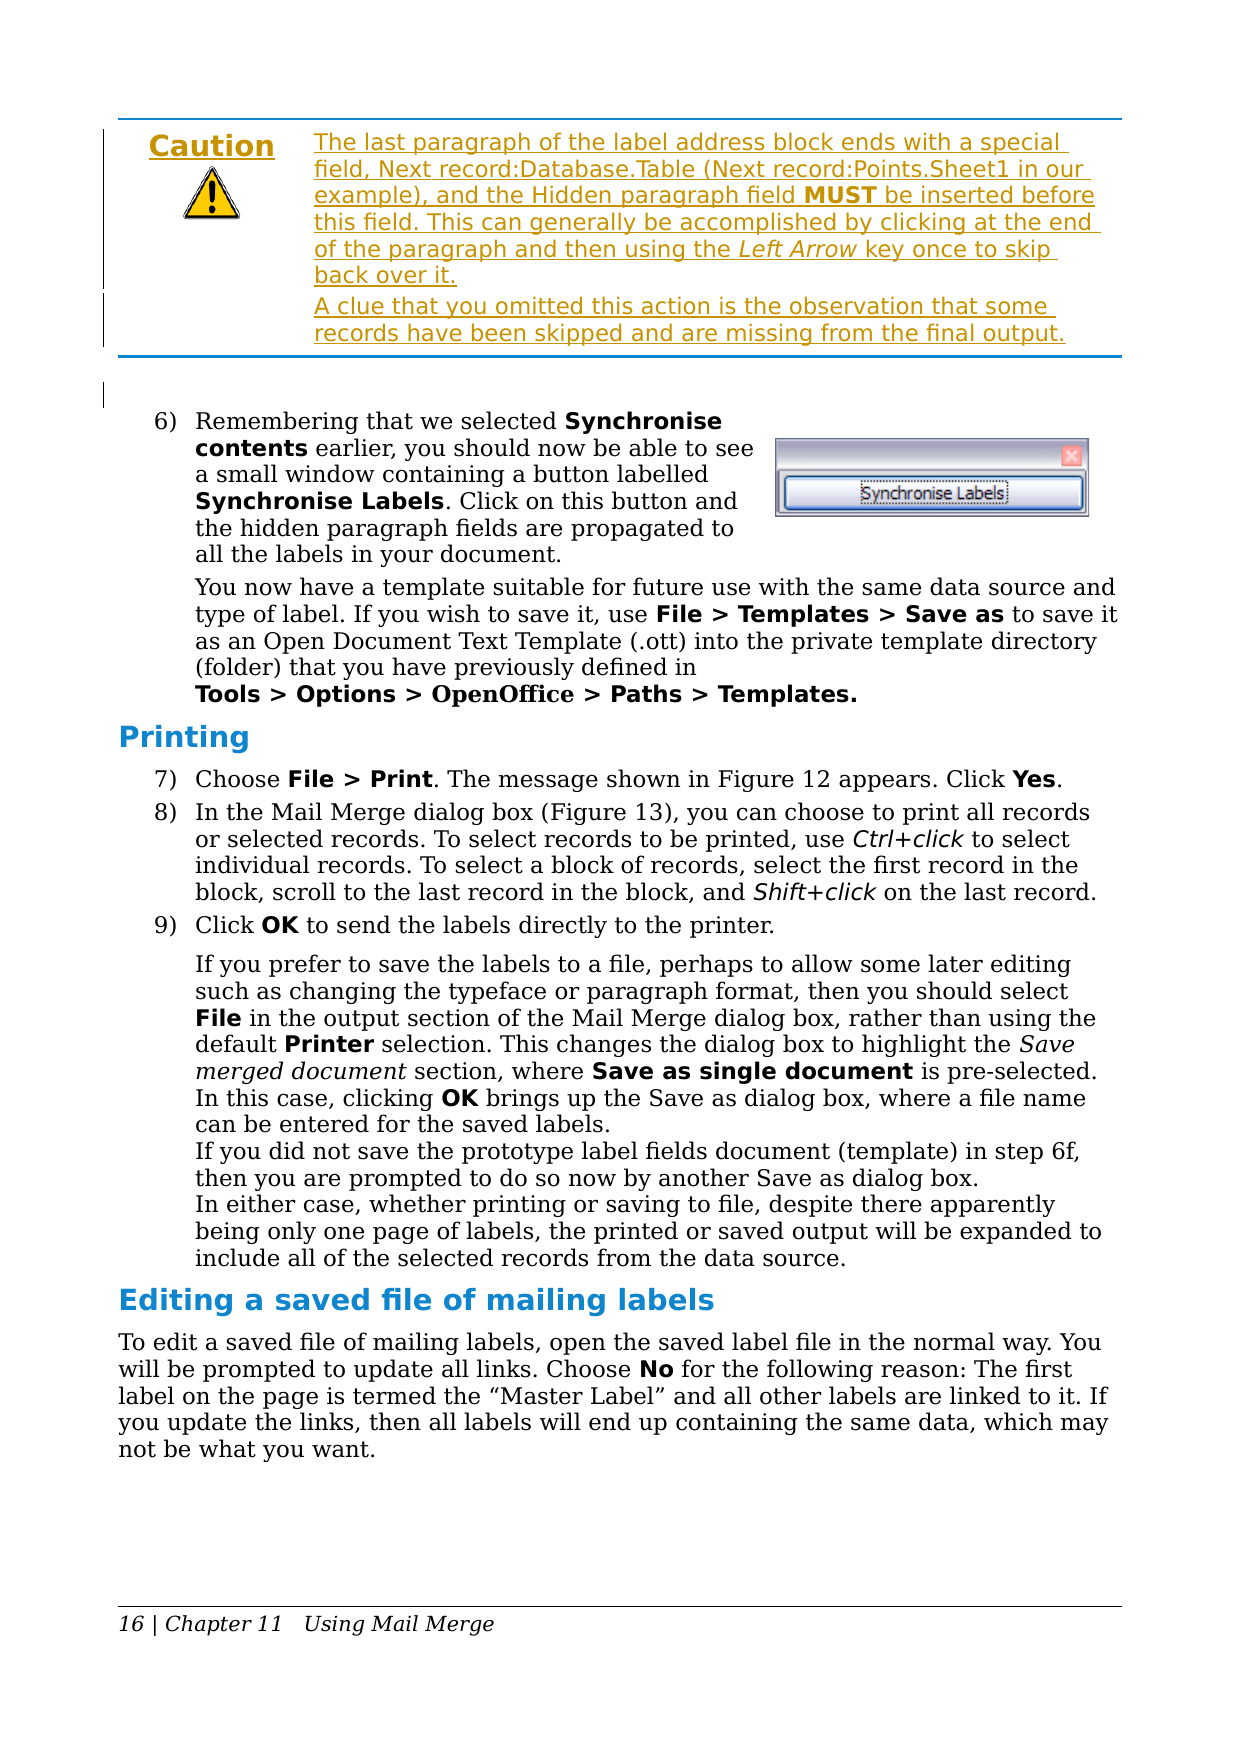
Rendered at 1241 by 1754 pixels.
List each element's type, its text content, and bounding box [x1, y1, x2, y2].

list You now have a template suitable for future use with the same data source and type of label. If you wish to save it, use File > Templates > Save as to save it as an Open Document Text Template (.ott) into the private template directory (folder) that you have previously defined in Tools > Options > OpenOffice > Paths > Templates. [195, 574, 1122, 708]
list In the Mail Merge dialog box (Figure 13), you can choose to print all records or selected records. To select records to be printed, use Ctrl+click to select individual records. To select a block of records, select the first record in the block, scroll to the last record in the block, and Shift+click on the last record. [177, 799, 1122, 906]
list Click OK to send the labels directly to the printer. [177, 912, 1122, 939]
subtitle Printing [118, 720, 1122, 754]
list If you prefer to save the labels to a file, perhaps to allow some later editing such as changing the typeface or paragraph format, then you should select File in the output section of the Mail Merge dialog box, rather than using the default Printer selection. This changes the dialog box to highlight the Save merged document section, where Save as single document is pre-selected. [195, 951, 1122, 1085]
list In either case, whether printing or saving to file, despite there apparently being only one page of labels, the printed or saved output will be expanded to include all of the selected records from the data source. [195, 1191, 1122, 1271]
list Remembering that we selected Synchronise contents earlier, you should now be able to see a small window containing a button labelled Synchronise Labels. Click on this button and the hidden paragraph fields are propagated to all the labels in your document. [177, 408, 1122, 568]
subtitle Editing a saved file of mailing labels [118, 1283, 1122, 1317]
list In this case, clicking OK brings up the Save as dialog box, where a file name can be entered for the saved labels. [195, 1085, 1122, 1138]
text To edit a saved file of mailing labels, open the saved label file in the normal way. You will be prompted to update all links. Choose No for the following reason: The first label on the page is termed the “Master Label” and all other labels are linked to it. If you update the links, then all labels will end up containing the same data, which may not be what you want. [118, 1329, 1122, 1463]
list If you did not save the prototype label fields document (template) in step 6f, then you are prompted to do so now by another Save as dialog box. [195, 1138, 1122, 1191]
table_header Caution [118, 120, 305, 355]
picture [179, 163, 244, 223]
list Choose File > Print. The message shown in Figure 12 appears. Click Yes. [177, 766, 1122, 793]
table_header The last paragraph of the label address block ends with a special field, Next record:Database.Table (Next record:Points.Sheet1 in our example), and the Hidden paragraph field MUST be inserted before this field. This can generally be accomplished by clicking at the end of the paragraph and then using the Left Arrow key once to skip back over it. A clue that you omitted this action is the observation that some records have been skipped and are missing from the final output. [305, 120, 1122, 355]
picture [775, 438, 1090, 517]
